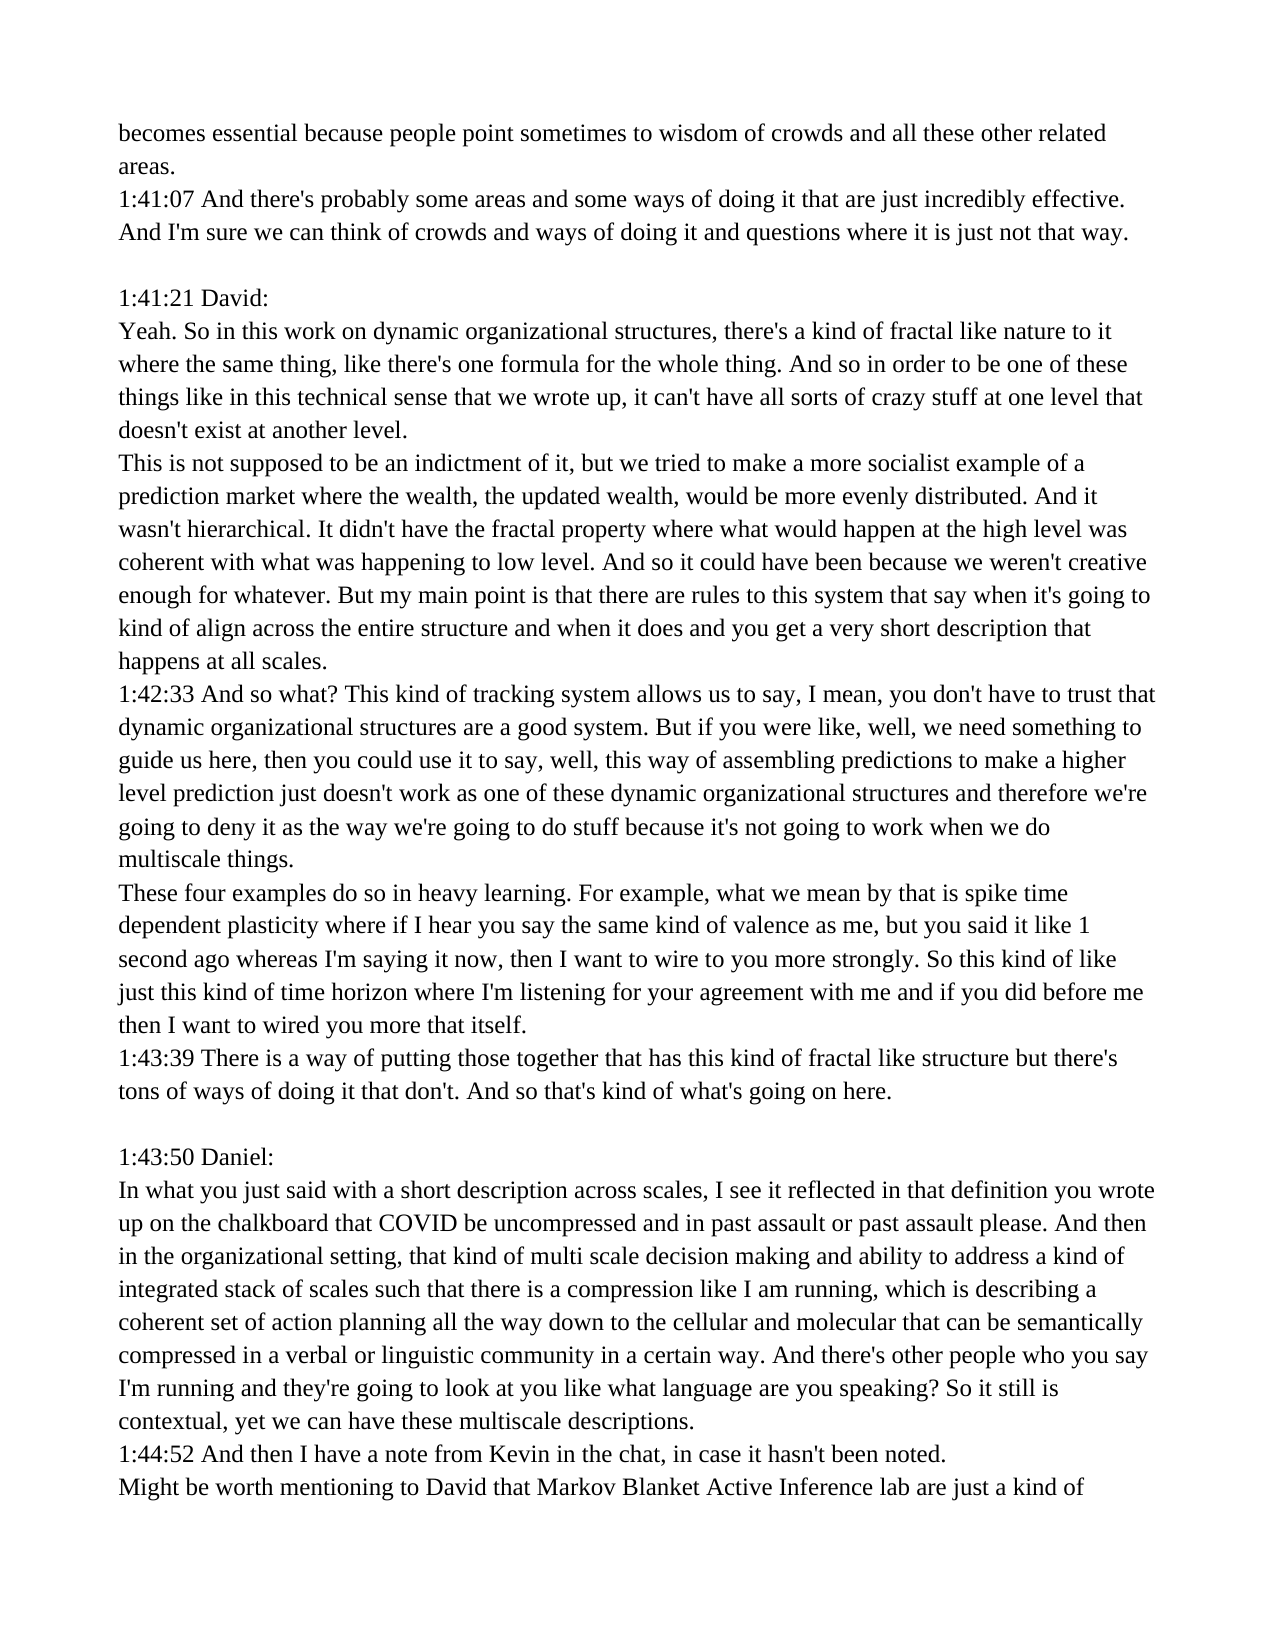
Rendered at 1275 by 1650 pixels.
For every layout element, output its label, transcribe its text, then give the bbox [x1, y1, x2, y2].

text Yeah. So in this work on dynamic organizational structures, there's a kind of fractal like nature to it where the same thing, like there's one formula for the whole thing. And so in order to be one of these things like in this technical sense that we wrote up, it can't have all sorts of crazy stuff at one level that doesn't exist at another level. [118, 316, 1157, 444]
text 1:44:52 And then I have a note from Kevin in the chat, in case it hasn't been noted. [118, 1439, 1157, 1468]
text becomes essential because people point sometimes to wisdom of crowds and all these other related areas. [118, 118, 1157, 180]
text Might be worth mentioning to David that Markov Blanket Active Inference lab are just a kind of [118, 1472, 1157, 1501]
text And I'm sure we can think of crowds and ways of doing it and questions where it is just not that way. [118, 217, 1157, 246]
text In what you just said with a short description across scales, I see it reflected in that definition you wrote up on the chalkboard that COVID be uncompressed and in past assault or past assault please. And then in the organizational setting, that kind of multi scale decision making and ability to address a kind of integrated stack of scales such that there is a compression like I am running, which is describing a coherent set of action planning all the way down to the cellular and molecular that can be semantically compressed in a verbal or linguistic community in a certain way. And there's other people who you say I'm running and they're going to look at you like what language are you speaking? So it still is contextual, yet we can have these multiscale descriptions. [118, 1175, 1157, 1435]
text 1:41:21 David: [118, 283, 1157, 312]
text This is not supposed to be an indictment of it, but we tried to make a more socialist example of a prediction market where the wealth, the updated wealth, would be more evenly distributed. And it wasn't hierarchical. It didn't have the fractal property where what would happen at the high level was coherent with what was happening to low level. And so it could have been because we weren't creative enough for whatever. But my main point is that there are rules to this system that say when it's going to kind of align across the entire structure and when it does and you get a very short description that happens at all scales. [118, 448, 1157, 675]
text 1:41:07 And there's probably some areas and some ways of doing it that are just incredibly effective. [118, 184, 1157, 213]
text 1:42:33 And so what? This kind of tracking system allows us to say, I mean, you don't have to trust that dynamic organizational structures are a good system. But if you were like, well, we need something to guide us here, then you could use it to say, well, this way of assembling predictions to make a higher level prediction just doesn't work as one of these dynamic organizational structures and therefore we're going to deny it as the way we're going to do stuff because it's not going to work when we do multiscale things. [118, 679, 1157, 873]
text These four examples do so in heavy learning. For example, what we mean by that is spike time dependent plasticity where if I hear you say the same kind of valence as me, but you said it like 1 second ago whereas I'm saying it now, then I want to wire to you more strongly. So this kind of like just this kind of time horizon where I'm listening for your agreement with me and if you did before me then I want to wired you more that itself. [118, 878, 1157, 1038]
text 1:43:50 Daniel: [118, 1142, 1157, 1171]
text 1:43:39 There is a way of putting those together that has this kind of fractal like structure but there's tons of ways of doing it that don't. And so that's kind of what's going on here. [118, 1043, 1157, 1104]
